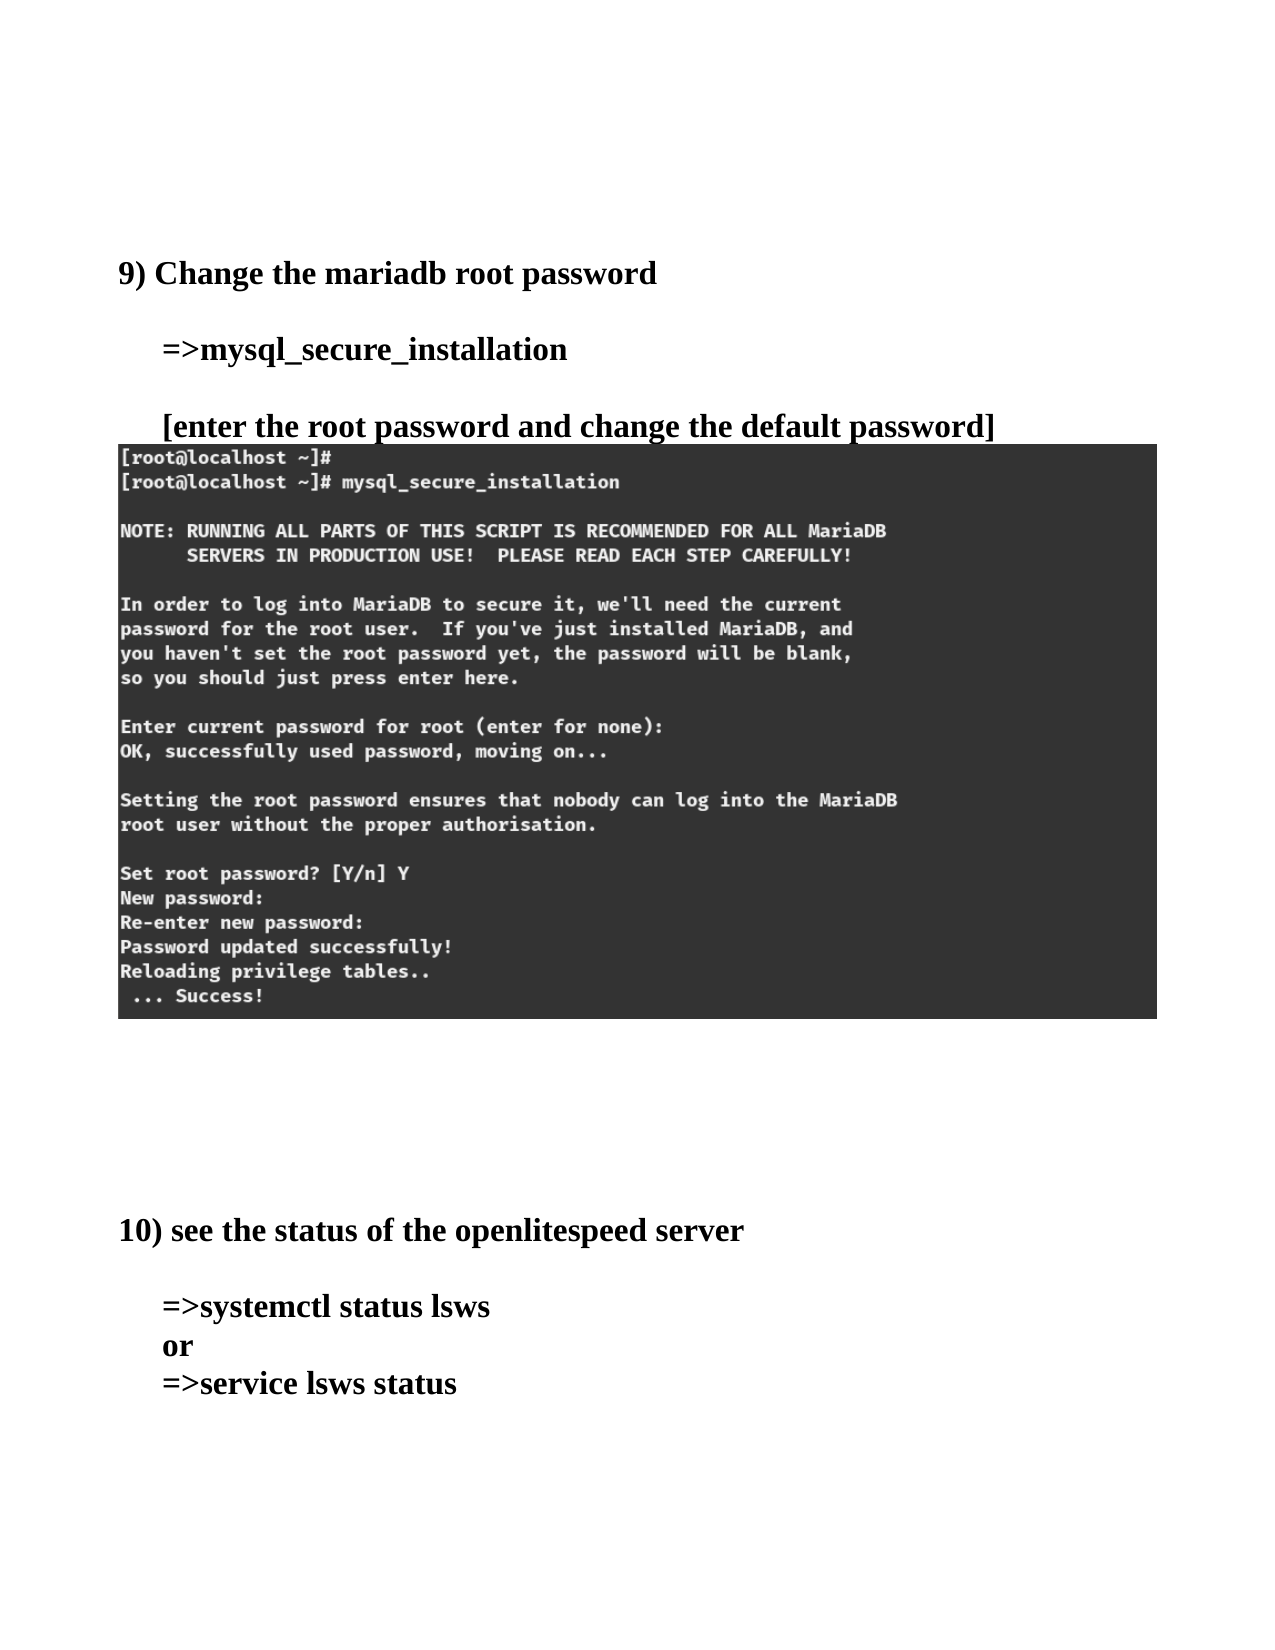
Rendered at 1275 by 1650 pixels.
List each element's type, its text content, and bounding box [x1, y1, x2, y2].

text =>systemctl status lsws [118, 1287, 1157, 1325]
text =>service lsws status [118, 1363, 1157, 1402]
text [enter the root password and change the default password] [118, 406, 1157, 444]
text or [118, 1325, 1157, 1363]
text =>mysql_secure_installation [118, 330, 1157, 368]
picture [118, 444, 1157, 1019]
text 10) see the status of the openlitespeed server [118, 1210, 1157, 1248]
text 9) Change the mariadb root password [118, 253, 1157, 291]
